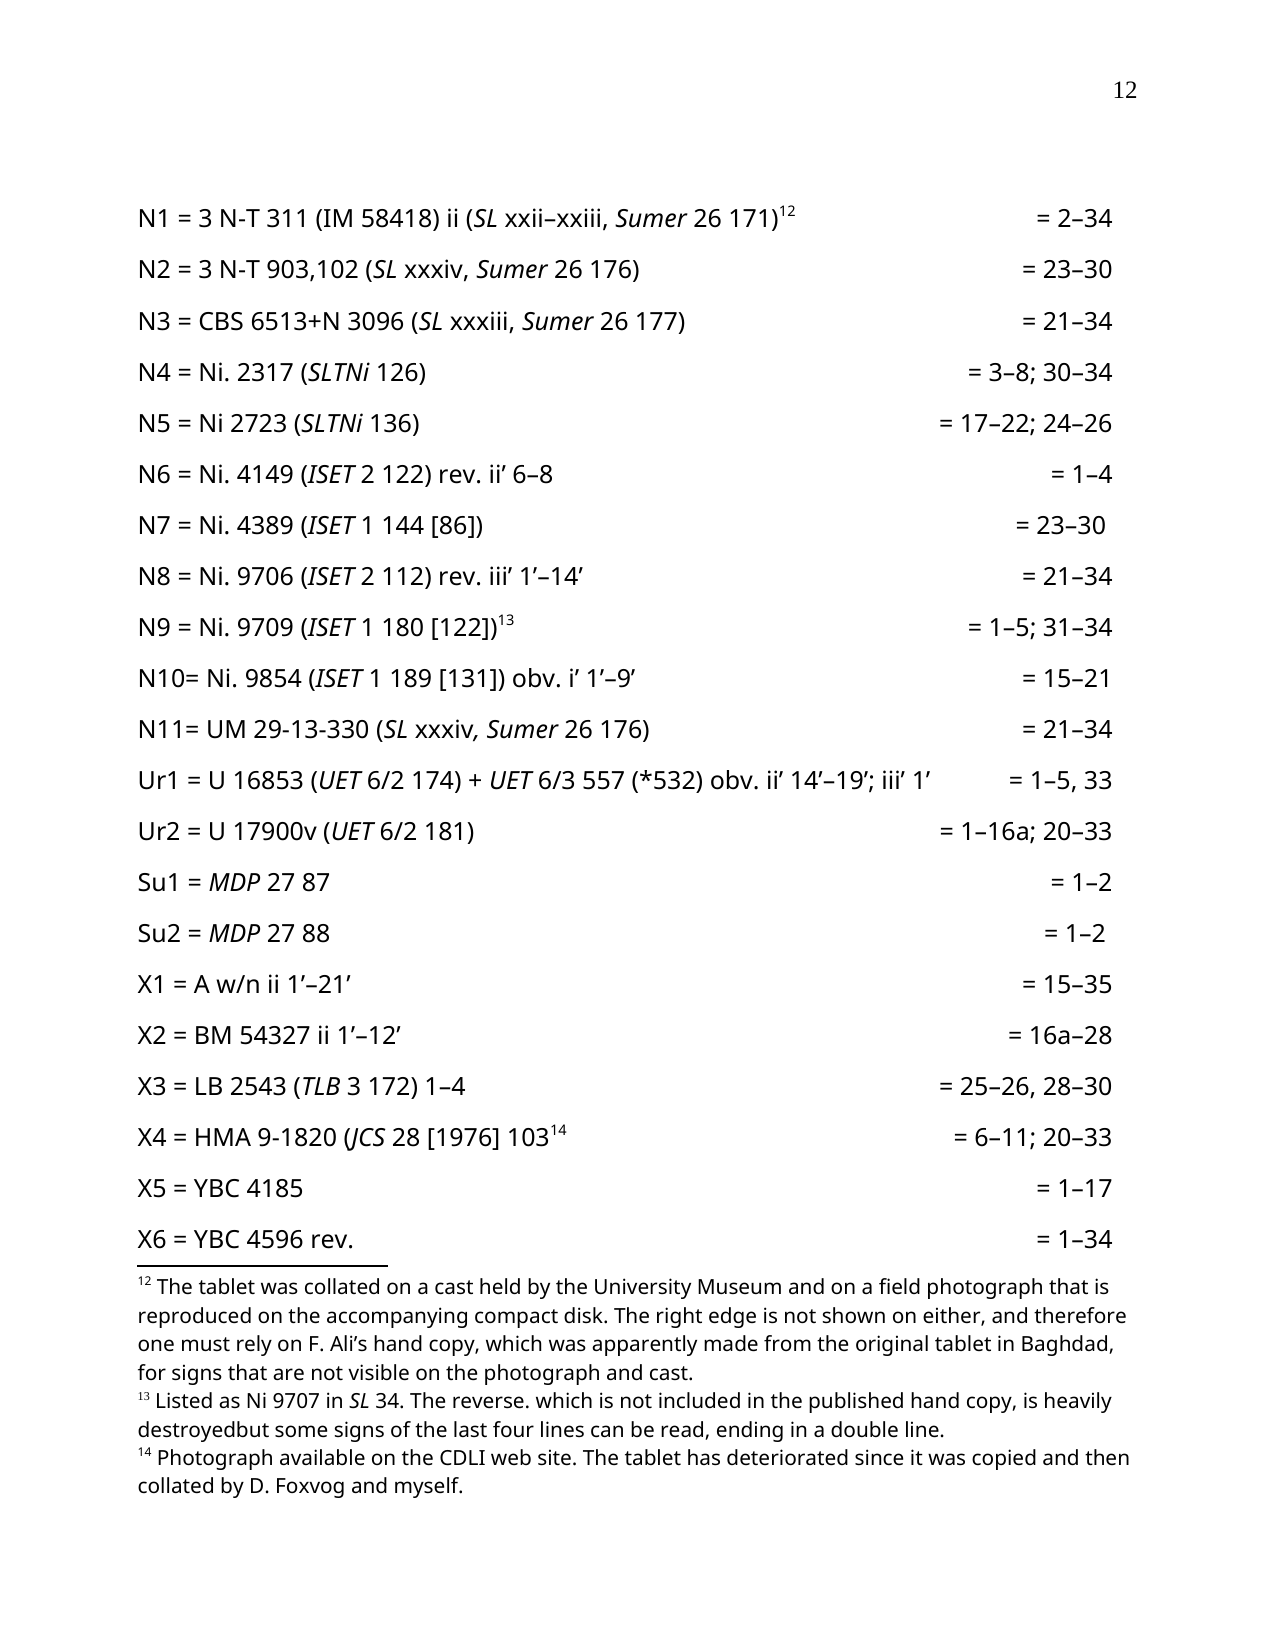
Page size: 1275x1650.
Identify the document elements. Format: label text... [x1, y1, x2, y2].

text The tablet was collated on a cast held by the University Museum and on a field photograph that is reproduced on the accompanying compact disk. The right edge is not shown on either, and therefore one must rely on F. Ali’s hand copy, which was apparently made from the original tablet in Baghdad, for signs that are not visible on the photograph and cast. [137, 1272, 1138, 1386]
text N9 = Ni. 9709 (ISET 1 180 [122]) = 1–5; 31–34 [137, 609, 1138, 643]
text N8 = Ni. 9706 (ISET 2 112) rev. iii’ 1’–14’ = 21–34 [137, 558, 1138, 592]
text X4 = HMA 9-1820 (JCS 28 [1976] 103 = 6–11; 20–33 [137, 1120, 1138, 1154]
text X6 = YBC 4596 rev. = 1–34 [137, 1222, 1138, 1256]
text Ur2 = U 17900v (UET 6/2 181) = 1–16a; 20–33 [137, 813, 1138, 848]
text Ur1 = U 16853 (UET 6/2 174) + UET 6/3 557 (*532) obv. ii’ 14’–19’; iii’ 1’ = 1–5, 33 [137, 762, 1138, 797]
text X5 = YBC 4185 = 1–17 [137, 1171, 1138, 1205]
text Listed as Ni 9707 in SL 34. The reverse. which is not included in the published hand copy, is heavily destroyedbut some signs of the last four lines can be read, ending in a double line. [137, 1386, 1138, 1443]
text N7 = Ni. 4389 (ISET 1 144 [86]) = 23–30 [137, 507, 1138, 541]
text X1 = A w/n ii 1’–21’ = 15–35 [137, 967, 1138, 1001]
text N6 = Ni. 4149 (ISET 2 122) rev. ii’ 6–8 = 1–4 [137, 456, 1138, 490]
text X2 = BM 54327 ii 1’–12’ = 16a–28 [137, 1018, 1138, 1052]
text X3 = LB 2543 (TLB 3 172) 1–4 = 25–26, 28–30 [137, 1069, 1138, 1103]
text N2 = 3 N-T 903,102 (SL xxxiv, Sumer 26 176) = 23–30 [137, 252, 1138, 286]
text N3 = CBS 6513+N 3096 (SL xxxiii, Sumer 26 177) = 21–34 [137, 303, 1138, 337]
text N11= UM 29-13-330 (SL xxxiv, Sumer 26 176) = 21–34 [137, 711, 1138, 746]
text N1 = 3 N-T 311 (IM 58418) ii (SL xxii–xxiii, Sumer 26 171) = 2–34 [137, 201, 1138, 235]
text N4 = Ni. 2317 (SLTNi 126) = 3–8; 30–34 [137, 354, 1138, 388]
text N10= Ni. 9854 (ISET 1 189 [131]) obv. i’ 1’–9’ = 15–21 [137, 660, 1138, 694]
text Su2 = MDP 27 88 = 1–2 [137, 916, 1138, 950]
text Photograph available on the CDLI web site. The tablet has deteriorated since it was copied and then collated by D. Foxvog and myself. [137, 1443, 1138, 1500]
text Su1 = MDP 27 87 = 1–2 [137, 864, 1138, 899]
text N5 = Ni 2723 (SLTNi 136) = 17–22; 24–26 [137, 405, 1138, 439]
